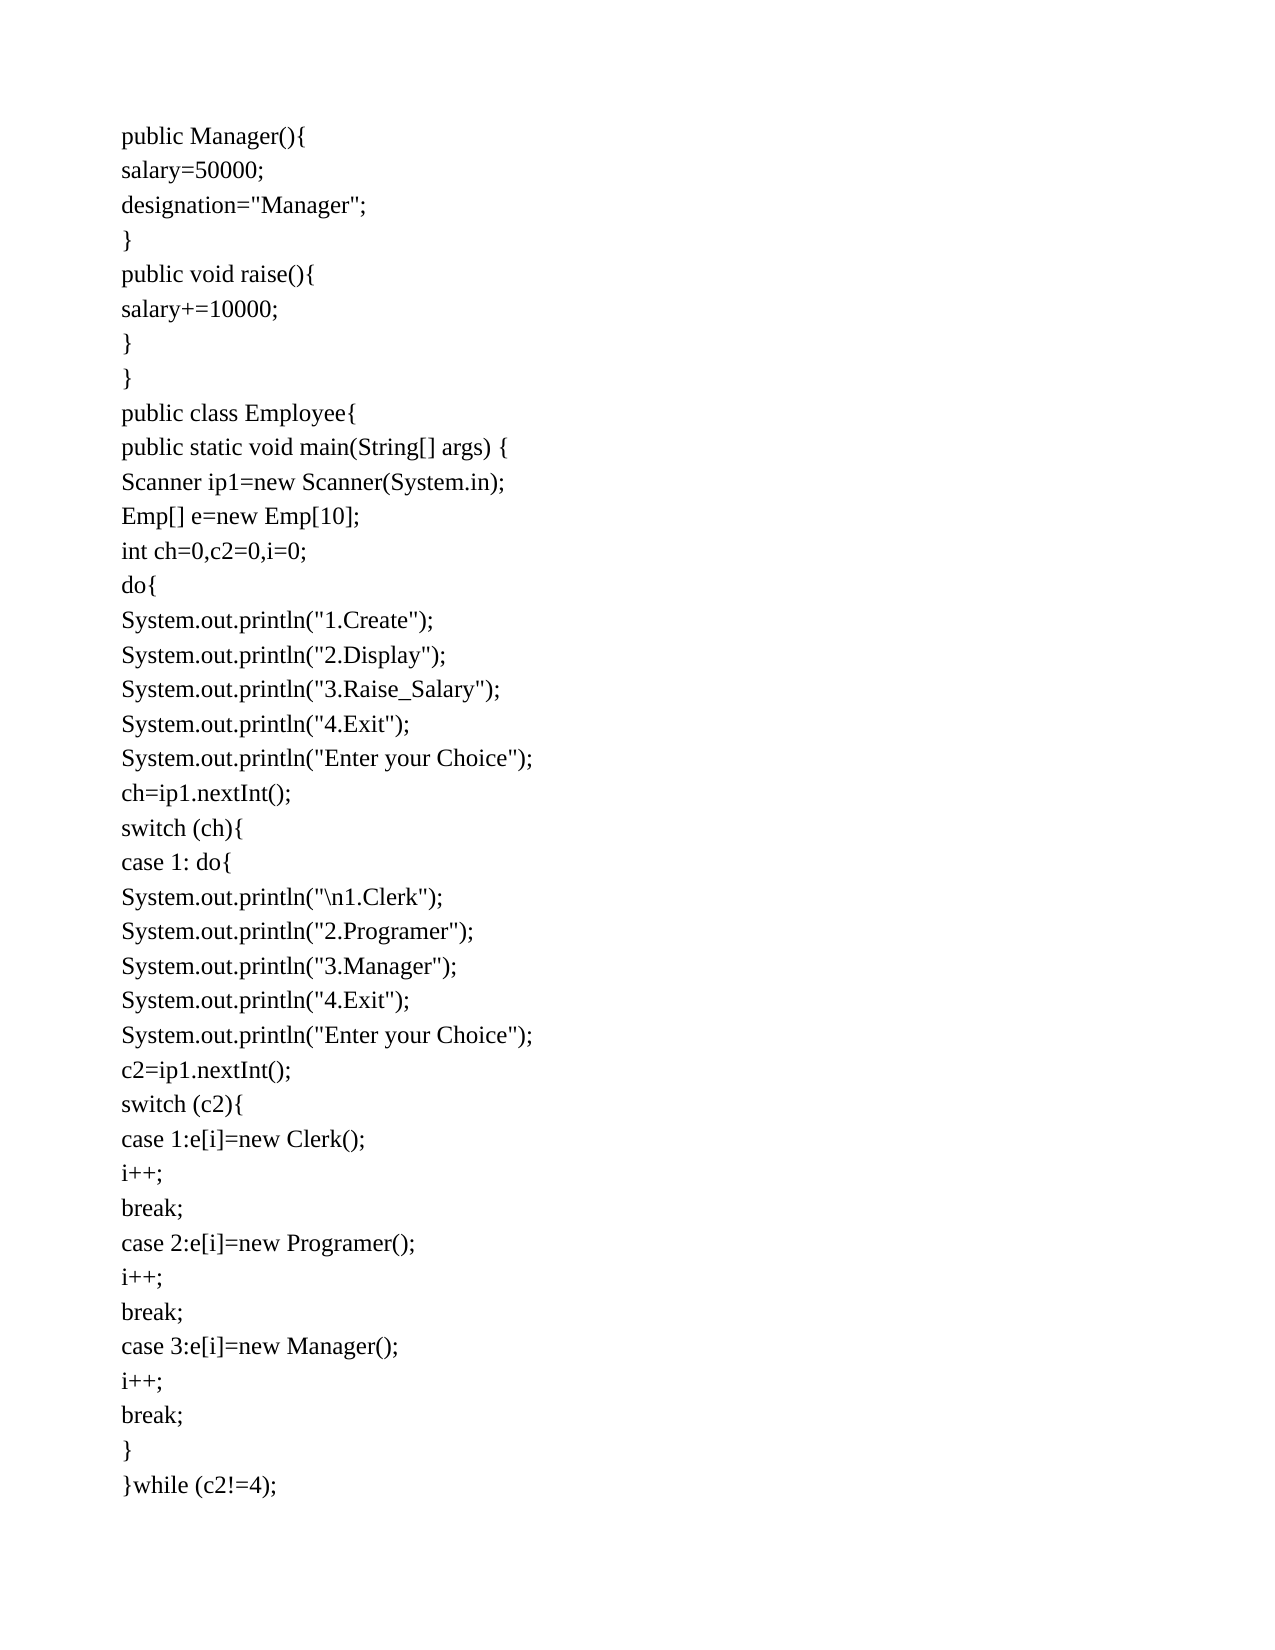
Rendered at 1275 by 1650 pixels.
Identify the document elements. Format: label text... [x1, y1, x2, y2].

table_header case 2:e[i]=new Programer(); [118, 1225, 434, 1259]
table_header } [118, 222, 151, 256]
table_header System.out.println("Enter your Choice"); [118, 741, 551, 775]
table_header public class Employee{ [118, 395, 376, 429]
table_header System.out.println("2.Display"); [118, 637, 464, 671]
table_header Scanner ip1=new Scanner(System.in); [118, 464, 523, 498]
table_header break; [118, 1398, 201, 1432]
table_header salary+=10000; [118, 291, 296, 326]
table_header System.out.println("2.Programer"); [118, 914, 492, 948]
table_header salary=50000; [118, 153, 282, 187]
table_header break; [118, 1294, 201, 1328]
table_header do{ [118, 568, 176, 602]
table_header } [118, 326, 151, 360]
table_header } [118, 360, 151, 395]
table_header break; [118, 1190, 201, 1225]
table_header case 1: do{ [118, 844, 251, 879]
table_header public static void main(String[] args) { [118, 429, 528, 464]
table_header System.out.println("3.Raise_Salary"); [118, 671, 518, 706]
table_header System.out.println("3.Manager"); [118, 948, 475, 983]
table_header c2=ip1.nextInt(); [118, 1052, 310, 1086]
table_header case 3:e[i]=new Manager(); [118, 1329, 418, 1363]
table_header }while (c2!=4); [118, 1467, 295, 1501]
table_header case 1:e[i]=new Clerk(); [118, 1121, 384, 1156]
table_header System.out.println("\n1.Clerk"); [118, 879, 461, 913]
table_header designation="Manager"; [118, 187, 385, 222]
table_header System.out.println("1.Create"); [118, 602, 452, 637]
table_header int ch=0,c2=0,i=0; [118, 533, 327, 568]
table_header i++; [118, 1156, 181, 1190]
table_header i++; [118, 1363, 181, 1398]
table_header Emp[] e=new Emp[10]; [118, 499, 378, 533]
table_header System.out.println("Enter your Choice"); [118, 1017, 551, 1052]
table_header switch (ch){ [118, 810, 262, 844]
table_header System.out.println("4.Exit"); [118, 983, 428, 1017]
table_header i++; [118, 1259, 181, 1294]
table_header } [118, 1432, 151, 1467]
table_header ch=ip1.nextInt(); [118, 775, 310, 810]
table_header public void raise(){ [118, 256, 334, 291]
table_header public Manager(){ [118, 118, 325, 153]
table_header System.out.println("4.Exit"); [118, 706, 428, 741]
table_header switch (c2){ [118, 1086, 262, 1121]
